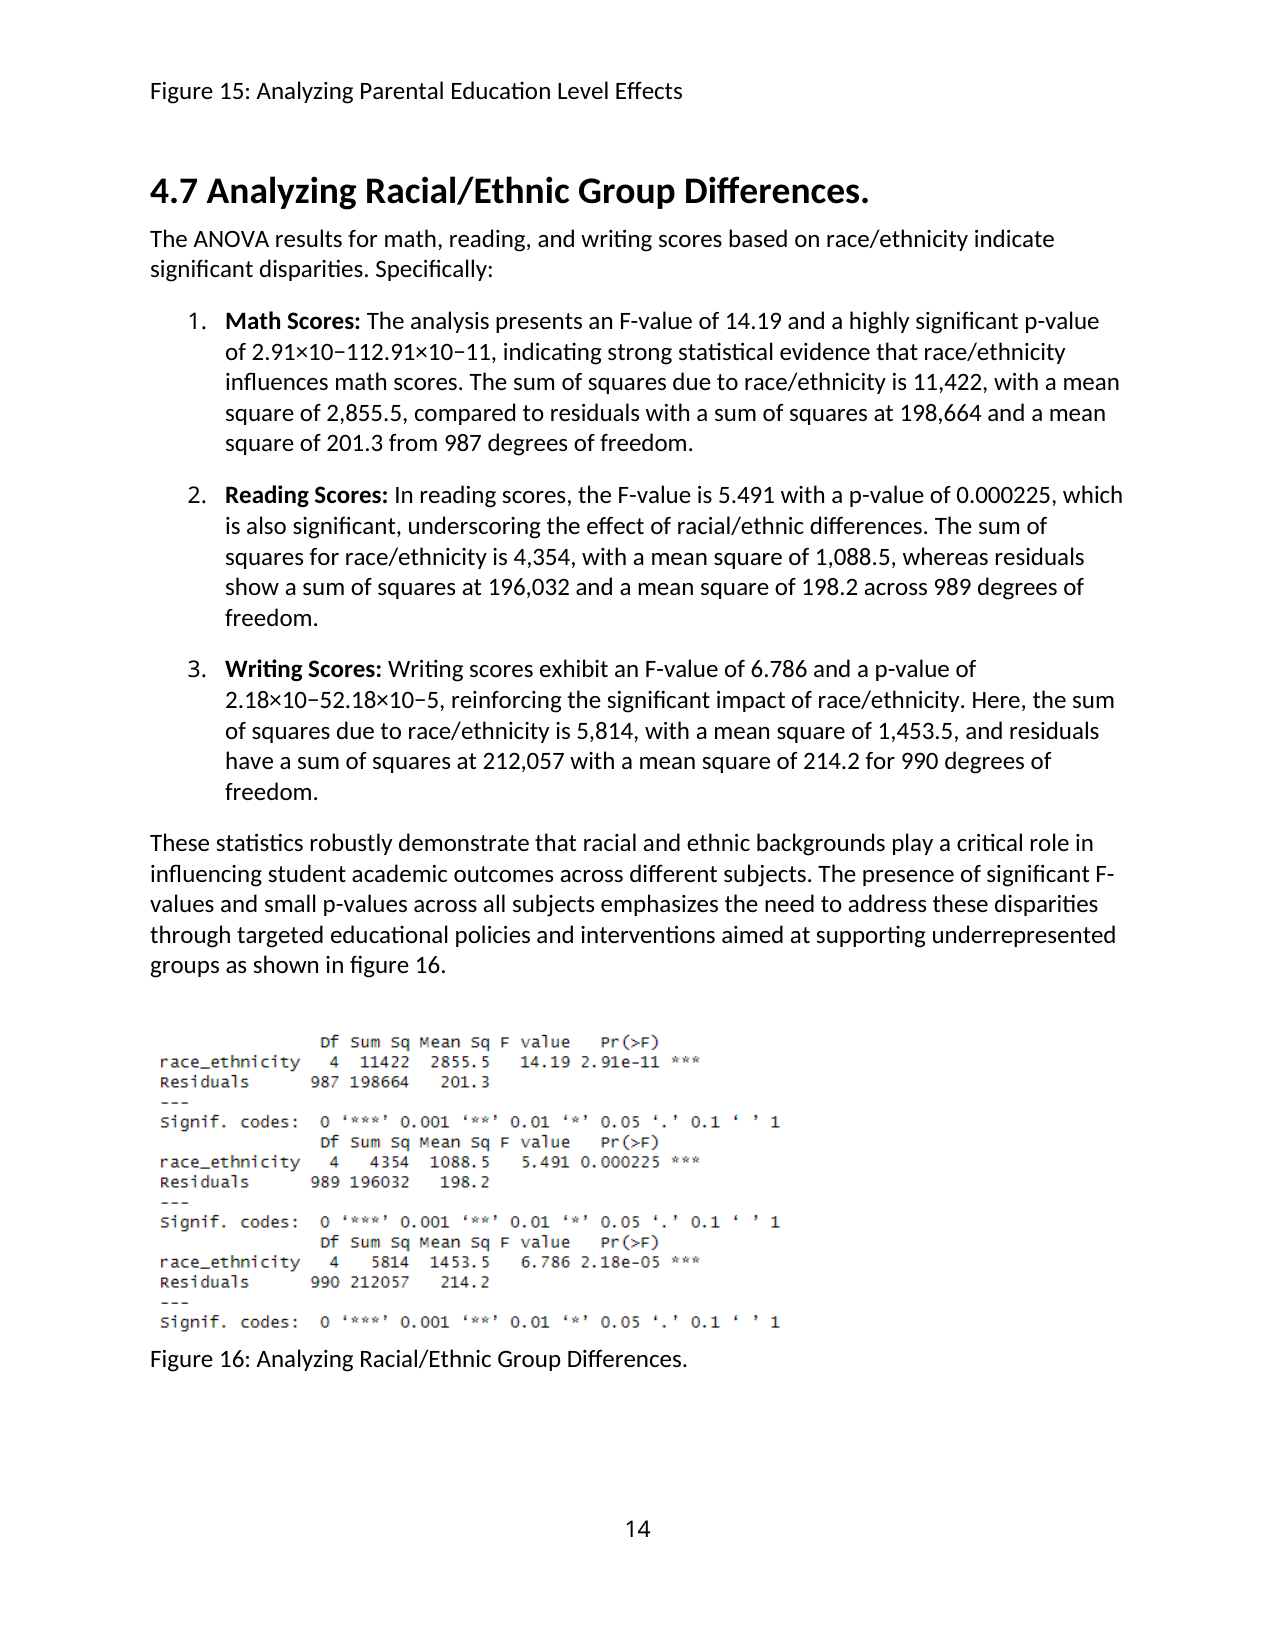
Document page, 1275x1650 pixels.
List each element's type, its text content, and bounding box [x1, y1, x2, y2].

list Reading Scores: In reading scores, the F-value is 5.491 with a p-value of 0.000225, which is also significant, underscoring the effect of racial/ethnic differences. The sum of squares for race/ethnicity is 4,354, with a mean square of 1,088.5, whereas residuals show a sum of squares at 196,032 and a mean square of 198.2 across 989 degrees of freedom. [187, 479, 1125, 632]
list Writing Scores: Writing scores exhibit an F-value of 6.786 and a p-value of 2.18×10−52.18×10−5, reinforcing the significant impact of race/ethnicity. Here, the sum of squares due to race/ethnicity is 5,814, with a mean square of 1,453.5, and residuals have a sum of squares at 212,057 with a mean square of 214.2 for 990 degrees of freedom. [187, 653, 1125, 806]
list Math Scores: The analysis presents an F-value of 14.19 and a highly significant p-value of 2.91×10−112.91×10−11, indicating strong statistical evidence that race/ethnicity influences math scores. The sum of squares due to race/ethnicity is 11,422, with a mean square of 2,855.5, compared to residuals with a sum of squares at 198,664 and a mean square of 201.3 from 987 degrees of freedom. [187, 305, 1125, 458]
text Figure 16: Analyzing Racial/Ethnic Group Differences. [150, 1343, 1125, 1374]
text These statistics robustly demonstrate that racial and ethnic backgrounds play a critical role in influencing student academic outcomes across different subjects. The presence of significant F-values and small p-values across all subjects emphasizes the need to address these disparities through targeted educational policies and interventions aimed at supporting underrepresented groups as shown in figure 16. [150, 827, 1125, 980]
text The ANOVA results for math, reading, and writing scores based on race/ethnicity indicate significant disparities. Specifically: [150, 223, 1125, 284]
text Figure 15: Analyzing Parental Education Level Effects [150, 75, 1125, 106]
text 4.7 Analyzing Racial/Ethnic Group Differences. [150, 167, 1125, 212]
